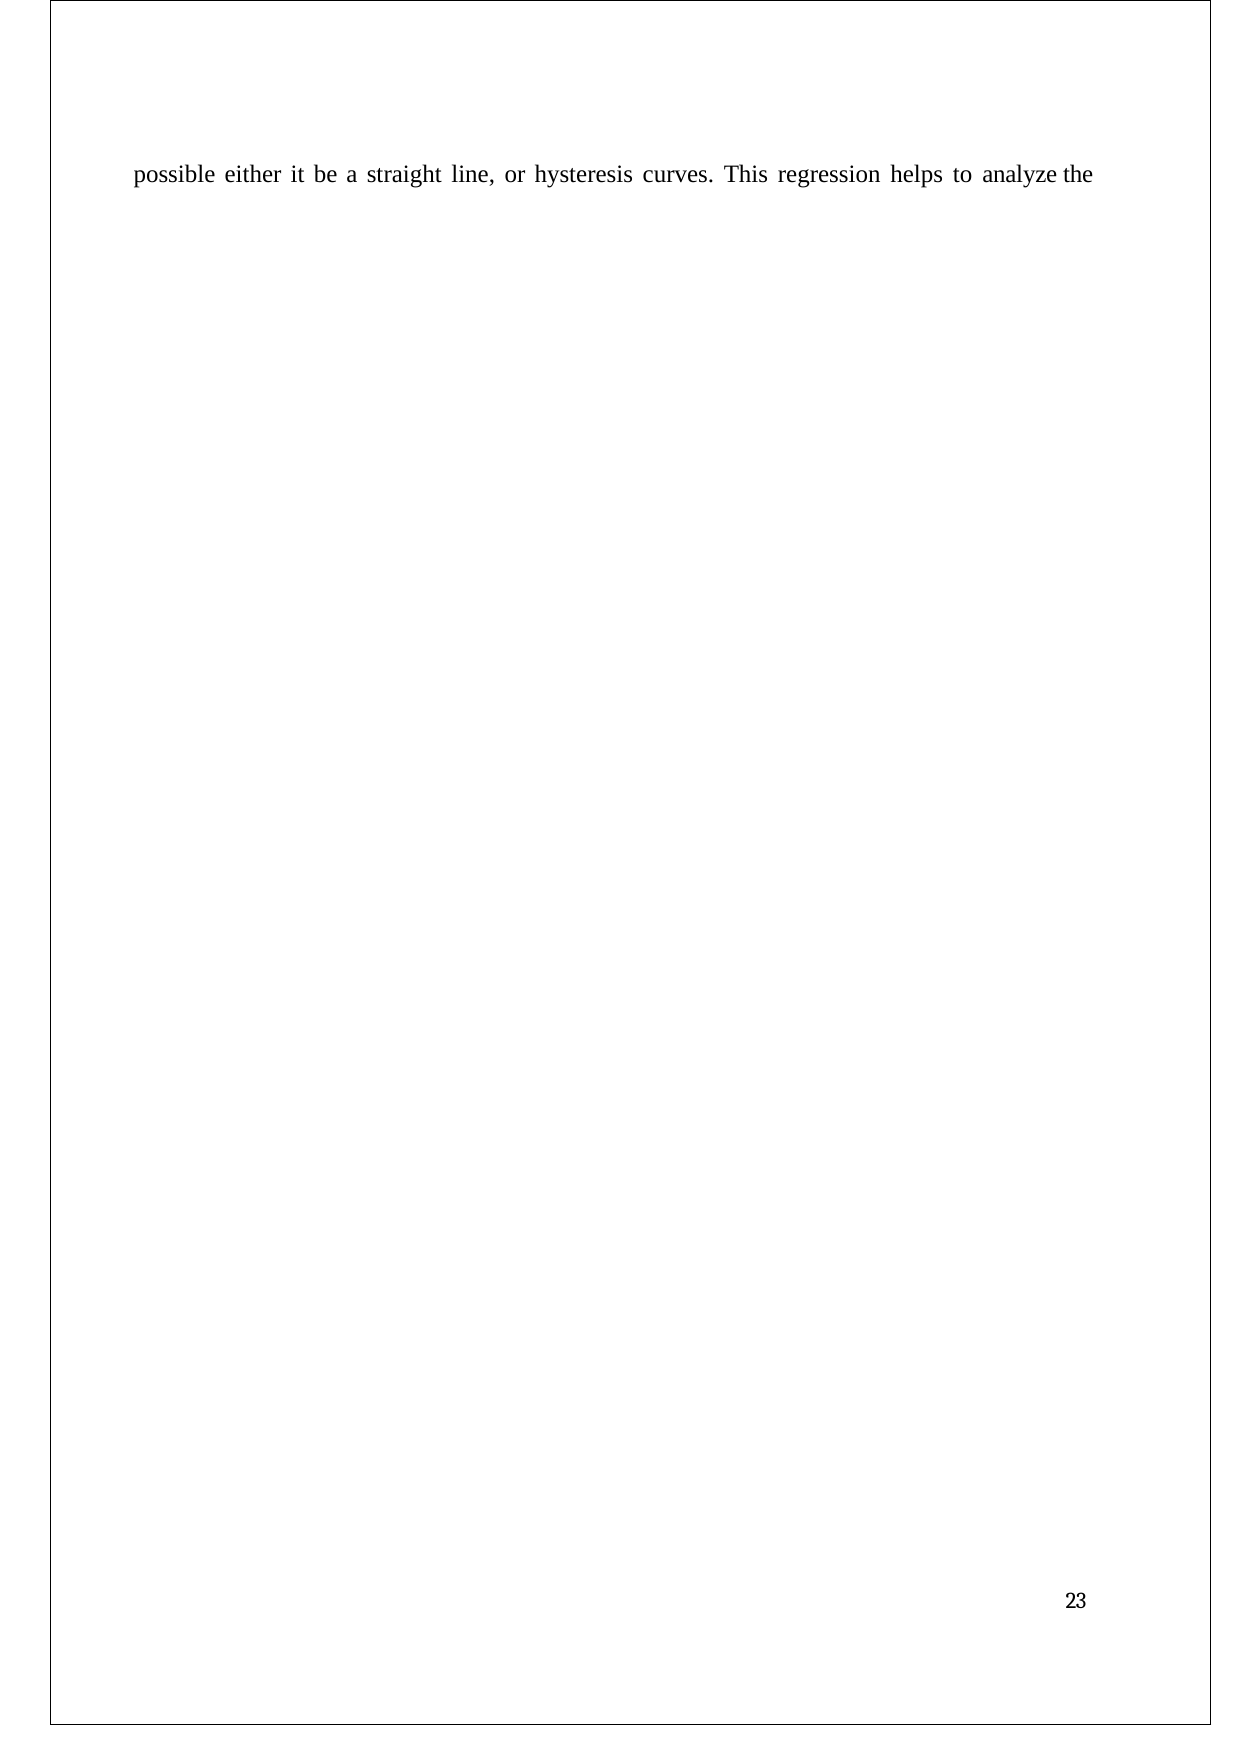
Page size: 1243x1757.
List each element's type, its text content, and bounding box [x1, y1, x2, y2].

text possible either it be a straight line, or hysteresis curves. This regression helps to analyze the [133, 159, 1094, 188]
